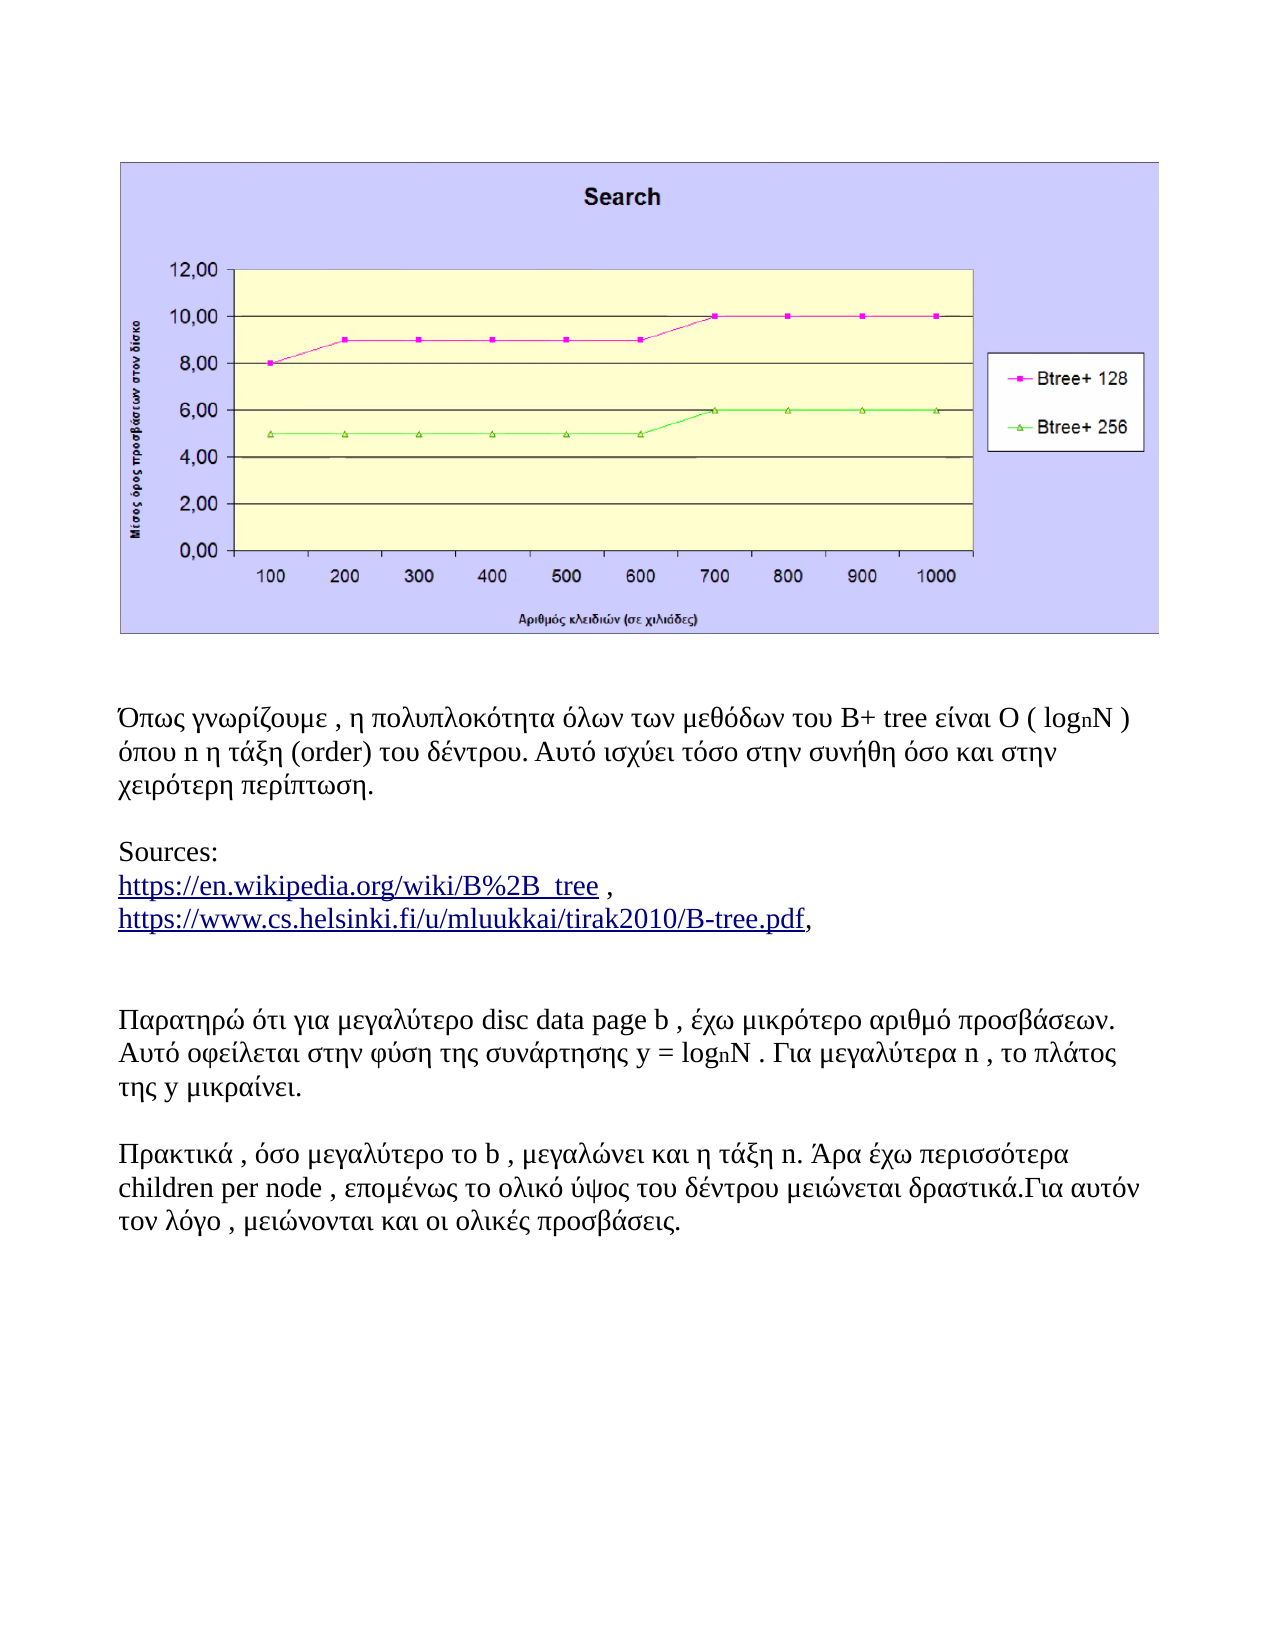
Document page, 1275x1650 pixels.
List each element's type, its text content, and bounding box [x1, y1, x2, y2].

text Παρατηρώ ότι για μεγαλύτερο disc data page b , έχω μικρότερο αριθμό προσβάσεων. Αυτό οφείλεται στην φύση της συνάρτησης y = lognN . Για μεγαλύτερα n , το πλάτος της y μικραίνει. [118, 1002, 1157, 1103]
text Sources: [118, 834, 1157, 868]
text Πρακτικά , όσο μεγαλύτερο το b , μεγαλώνει και η τάξη n. Άρα έχω περισσότερα children per node , επομένως το ολικό ύψος του δέντρου μειώνεται δραστικά.Για αυτόν τον λόγο , μειώνονται και οι ολικές προσβάσεις. [118, 1136, 1157, 1237]
text https://en.wikipedia.org/wiki/B%2B_tree , https://www.cs.helsinki.fi/u/mluukkai/tirak2010/B-tree.pdf, [118, 868, 1157, 935]
picture [120, 162, 1159, 634]
text Όπως γνωρίζουμε , η πολυπλοκότητα όλων των μεθόδων του B+ tree είναι O ( lognN ) όπου n η τάξη (order) του δέντρου. Αυτό ισχύει τόσο στην συνήθη όσο και στην χειρότερη περίπτωση. [118, 700, 1157, 801]
